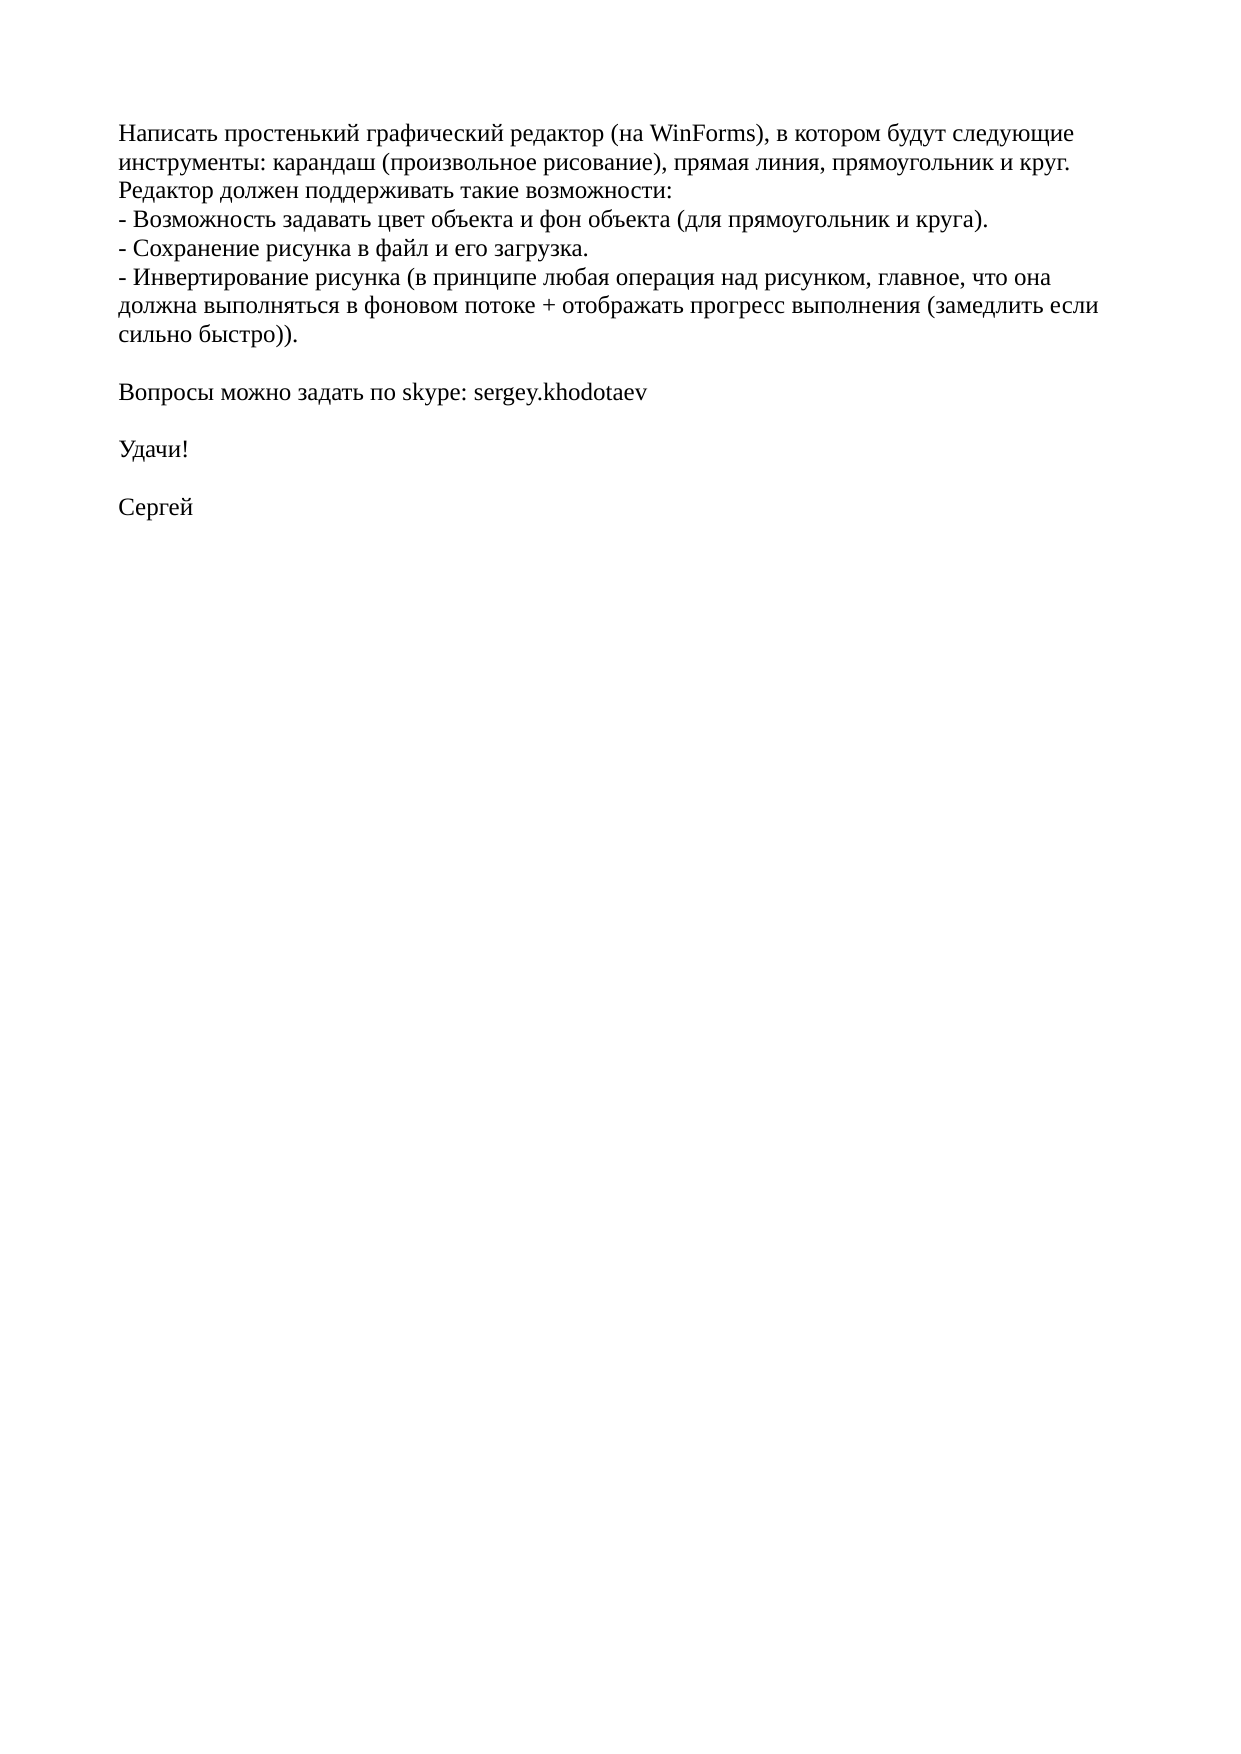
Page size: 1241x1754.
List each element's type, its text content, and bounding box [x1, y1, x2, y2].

text - Возможность задавать цвет объекта и фон объекта (для прямоугольник и круга). [118, 204, 1122, 233]
text Вопросы можно задать по skype: sergey.khodotaev [118, 377, 1122, 406]
text Написать простенький графический редактор (на WinForms), в котором будут следующие инструменты: карандаш (произвольное рисование), прямая линия, прямоугольник и круг. Редактор должен поддерживать такие возможности: [118, 118, 1122, 204]
text - Инвертирование рисунка (в принципе любая операция над рисунком, главное, что она должна выполняться в фоновом потоке + отображать прогресс выполнения (замедлить если сильно быстро)). [118, 262, 1122, 348]
text - Сохранение рисунка в файл и его загрузка. [118, 233, 1122, 262]
text Удачи! [118, 434, 1122, 463]
text Сергей [118, 492, 1122, 521]
